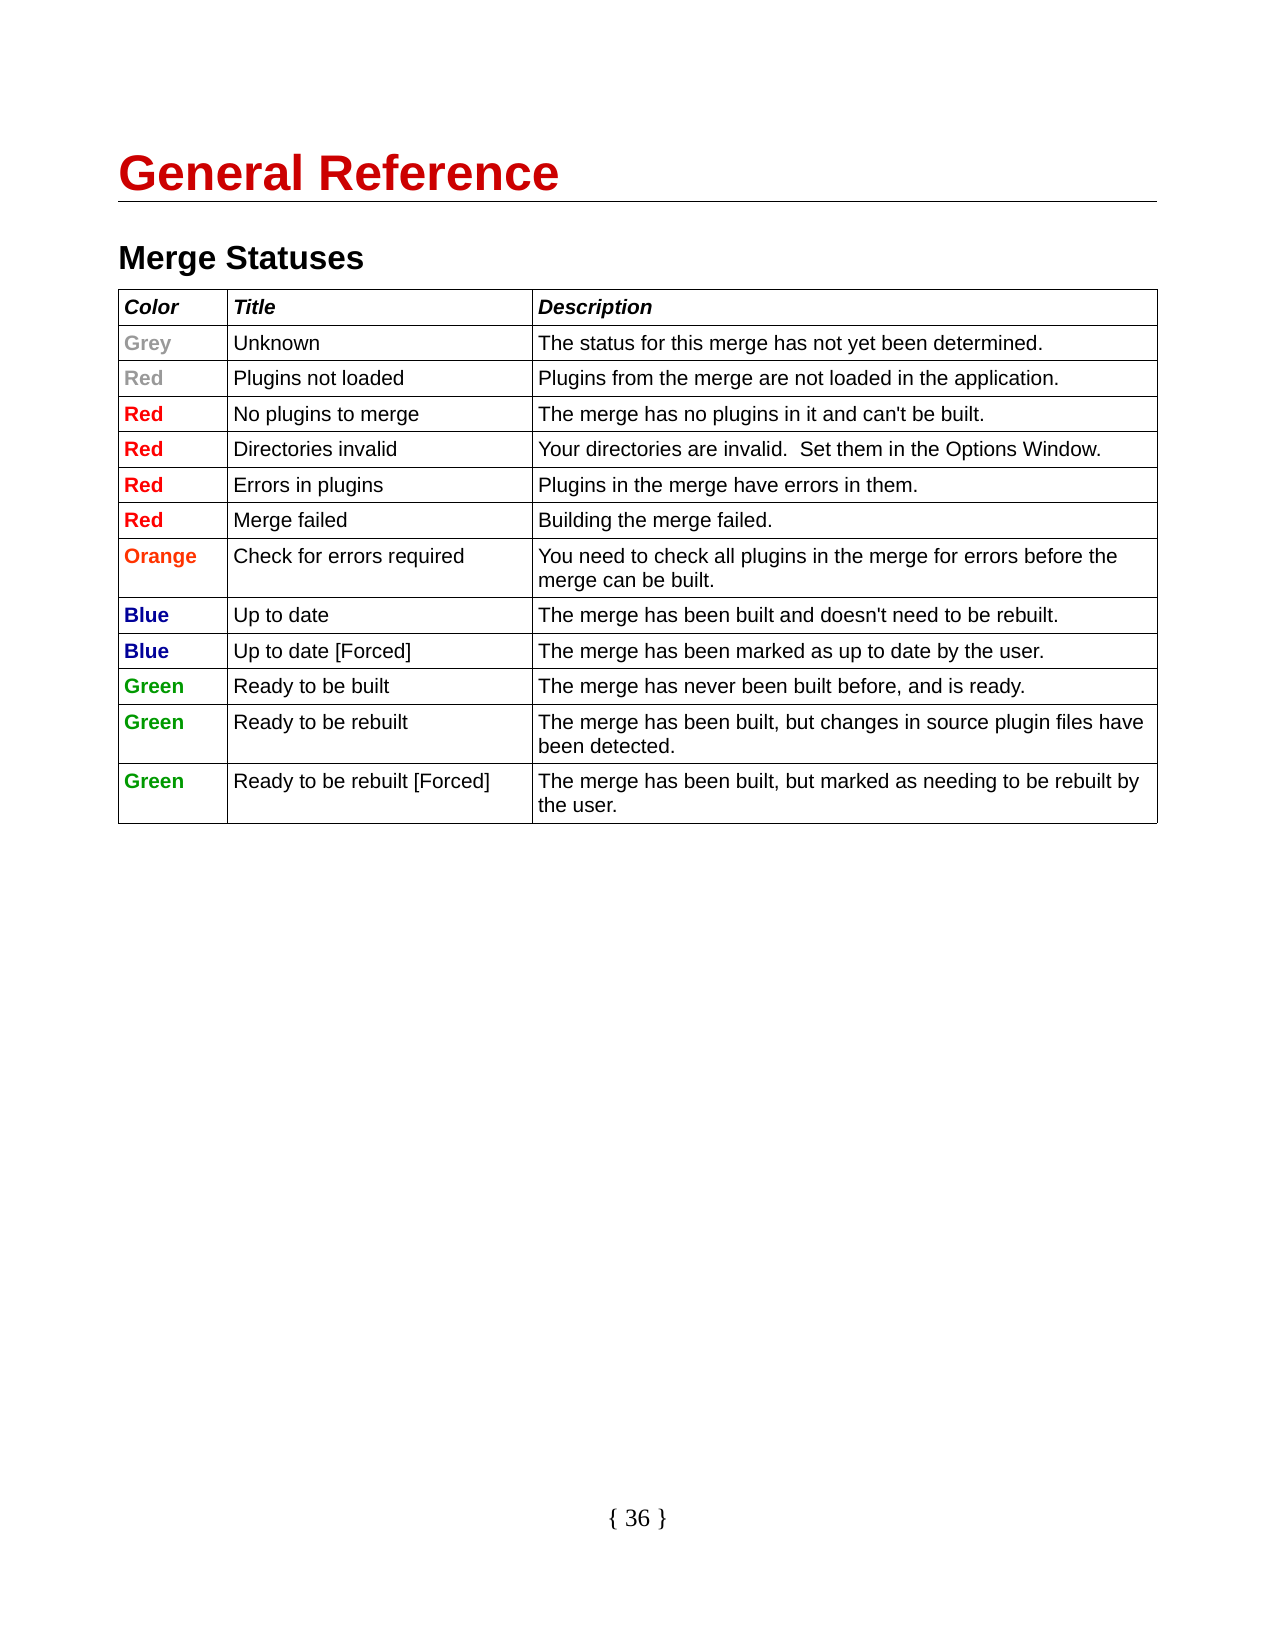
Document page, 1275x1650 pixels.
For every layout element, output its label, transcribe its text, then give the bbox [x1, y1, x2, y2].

table_cell Red [119, 503, 227, 538]
table_cell Orange [119, 539, 227, 597]
table_cell Green [119, 764, 227, 823]
table_cell No plugins to merge [228, 397, 532, 431]
table_cell The merge has no plugins in it and can't be built. [533, 397, 1157, 431]
table_cell The status for this merge has not yet been determined. [533, 326, 1157, 360]
table_cell Green [119, 669, 227, 704]
table_cell Merge failed [228, 503, 532, 538]
subtitle Merge Statuses [118, 238, 1157, 277]
table_cell Blue [119, 634, 227, 668]
table_cell Unknown [228, 326, 532, 360]
table_cell The merge has been built and doesn't need to be rebuilt. [533, 598, 1157, 633]
table_cell Red [119, 361, 227, 396]
table_cell Green [119, 705, 227, 763]
table_cell Plugins not loaded [228, 361, 532, 396]
table_cell Grey [119, 326, 227, 360]
table_cell Check for errors required [228, 539, 532, 597]
table_cell Plugins in the merge have errors in them. [533, 468, 1157, 502]
table_cell The merge has been marked as up to date by the user. [533, 634, 1157, 668]
table_cell Blue [119, 598, 227, 633]
table_cell Your directories are invalid. Set them in the Options Window. [533, 432, 1157, 467]
table_cell Up to date [Forced] [228, 634, 532, 668]
table_header Color [119, 290, 227, 325]
table_cell Ready to be rebuilt [228, 705, 532, 763]
table_cell Ready to be built [228, 669, 532, 704]
table_header Description [533, 290, 1157, 325]
table_header Title [228, 290, 532, 325]
table_cell You need to check all plugins in the merge for errors before the merge can be built. [533, 539, 1157, 597]
table_cell Red [119, 432, 227, 467]
table_cell The merge has been built, but changes in source plugin files have been detected. [533, 705, 1157, 763]
table_cell Directories invalid [228, 432, 532, 467]
subtitle General Reference [118, 143, 1157, 201]
table_cell Ready to be rebuilt [Forced] [228, 764, 532, 823]
table_cell Red [119, 397, 227, 431]
table_cell Building the merge failed. [533, 503, 1157, 538]
table_cell Red [119, 468, 227, 502]
table_cell Errors in plugins [228, 468, 532, 502]
table_cell The merge has never been built before, and is ready. [533, 669, 1157, 704]
table_cell Plugins from the merge are not loaded in the application. [533, 361, 1157, 396]
table_cell The merge has been built, but marked as needing to be rebuilt by the user. [533, 764, 1157, 823]
table_cell Up to date [228, 598, 532, 633]
